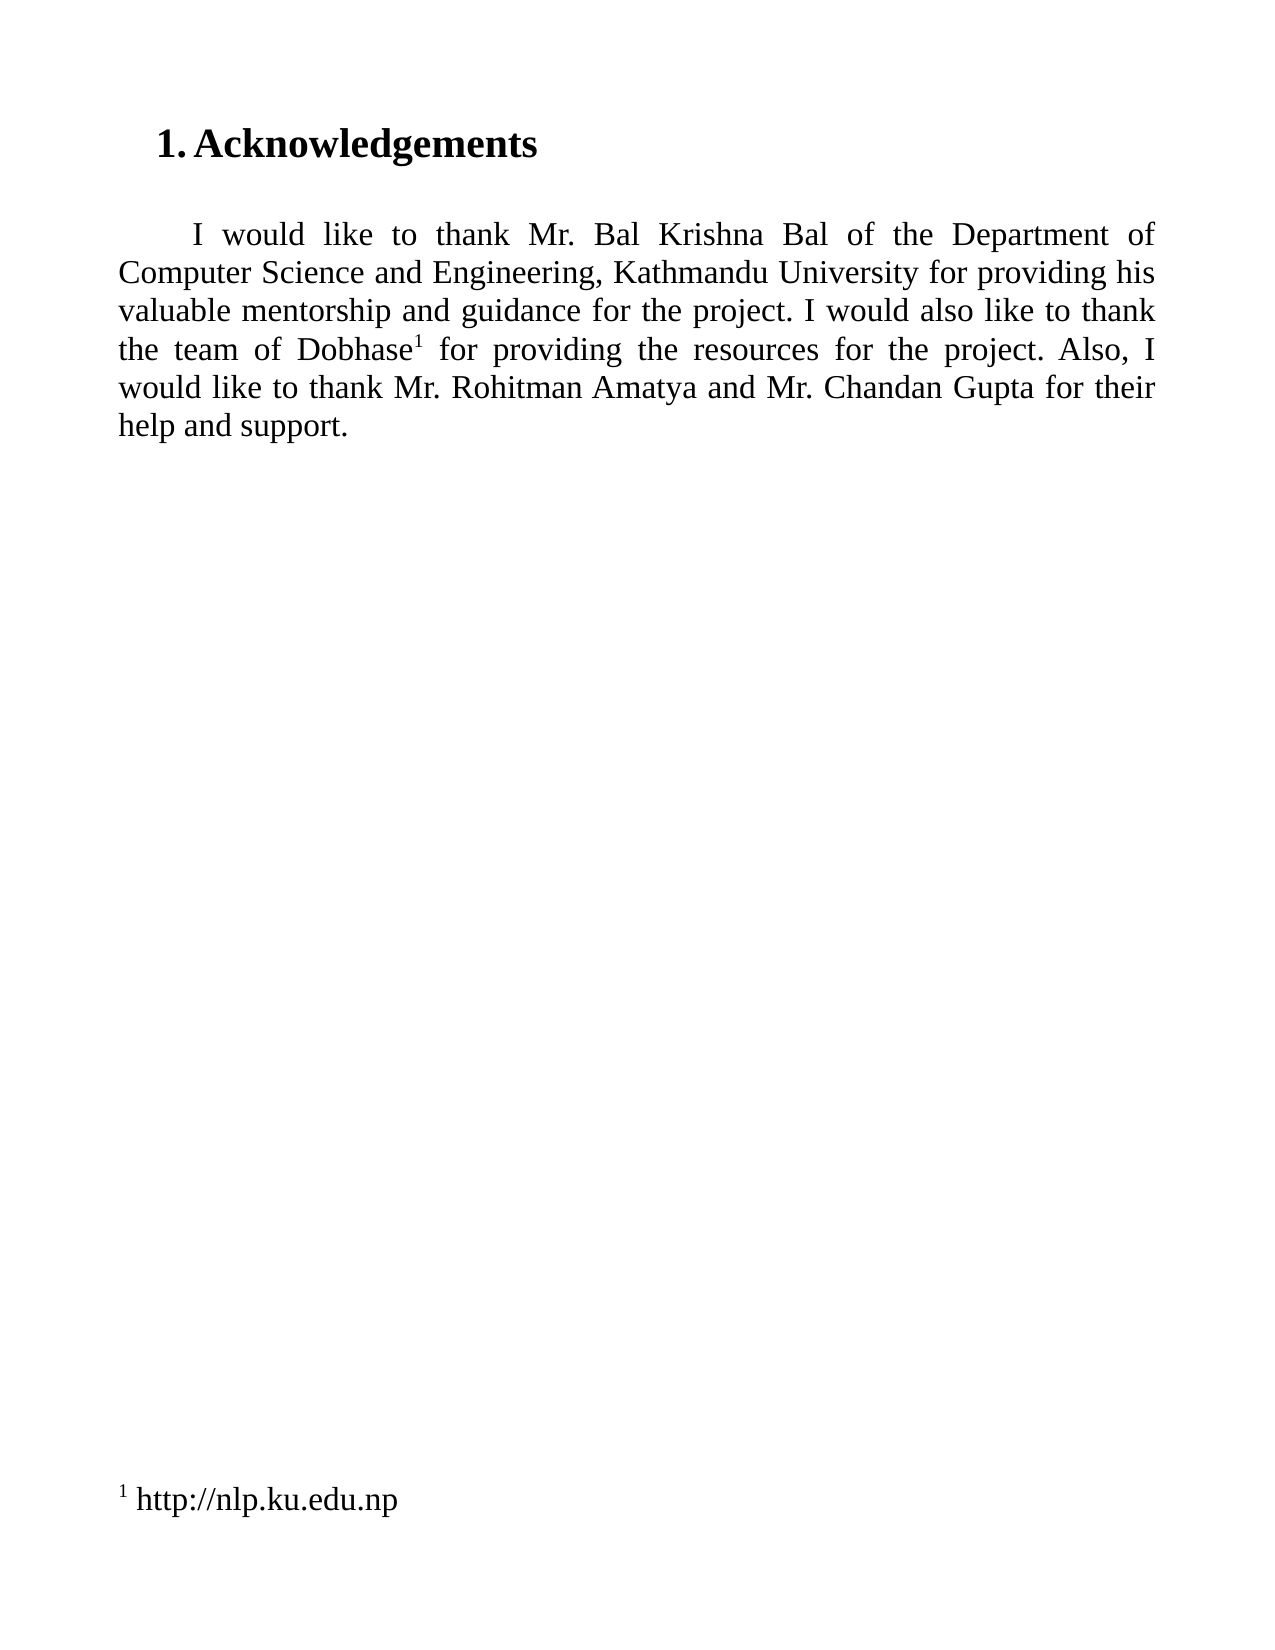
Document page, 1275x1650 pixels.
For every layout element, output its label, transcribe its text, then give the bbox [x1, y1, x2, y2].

text I would like to thank Mr. Bal Krishna Bal of the Department of Computer Science and Engineering, Kathmandu University for providing his valuable mentorship and guidance for the project. I would also like to thank the team of Dobhase1 for providing the resources for the project. Also, I would like to thank Mr. Rohitman Amatya and Mr. Chandan Gupta for their help and support. [118, 214, 1157, 444]
list Acknowledgements [156, 118, 1157, 166]
text 1 http://nlp.ku.edu.np [118, 1479, 1157, 1517]
